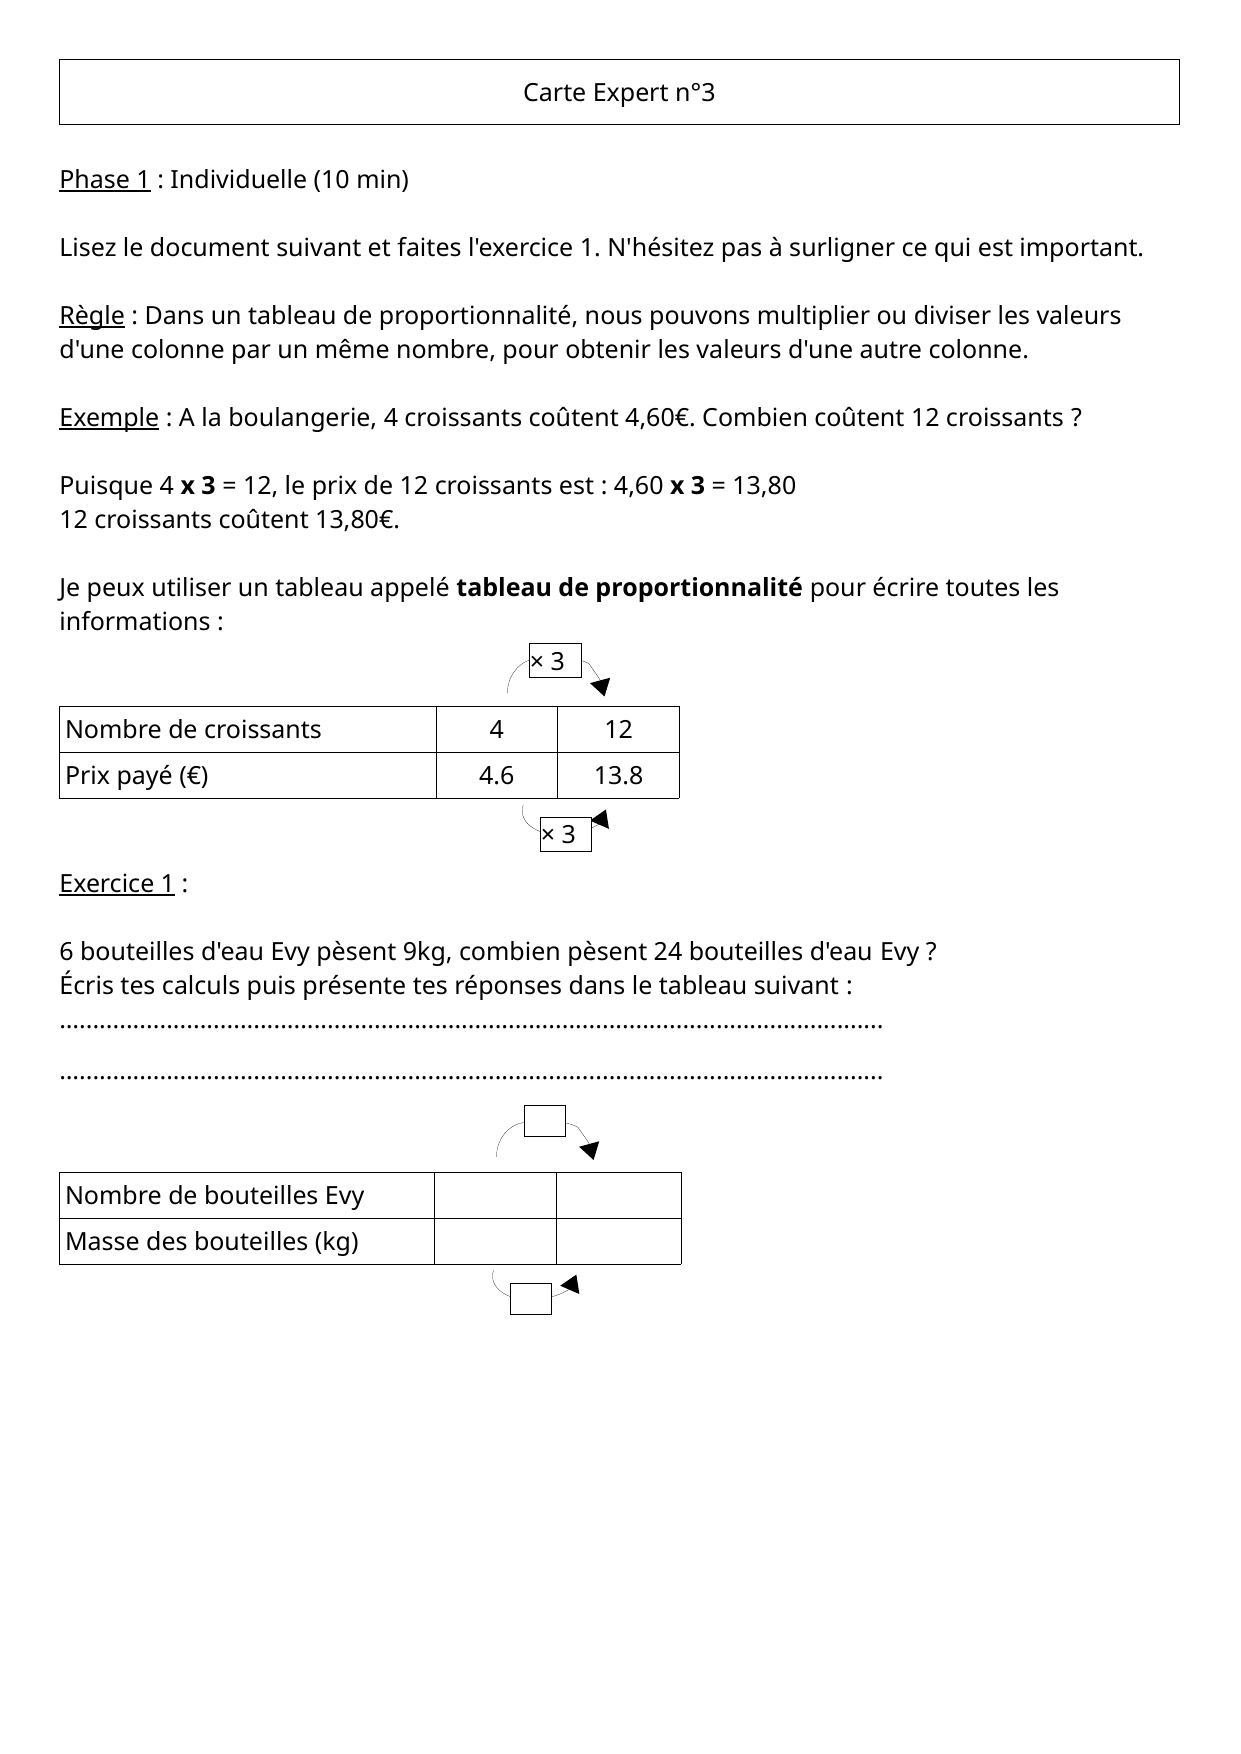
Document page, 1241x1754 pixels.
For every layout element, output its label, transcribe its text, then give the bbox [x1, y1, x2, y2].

text …........................................................................................................................ [59, 1053, 1181, 1087]
table_header [557, 1173, 681, 1218]
table_cell Prix payé (€) [60, 753, 436, 797]
text Écris tes calculs puis présente tes réponses dans le tableau suivant : [59, 968, 1181, 1002]
text Règle : Dans un tableau de proportionnalité, nous pouvons multiplier ou diviser les valeurs d'une colonne par un même nombre, pour obtenir les valeurs d'une autre colonne. [59, 297, 1181, 366]
table_header [435, 1173, 556, 1218]
text Lisez le document suivant et faites l'exercice 1. N'hésitez pas à surligner ce qui est important. [59, 229, 1181, 263]
text Exemple : A la boulangerie, 4 croissants coûtent 4,60€. Combien coûtent 12 croissants ? [59, 400, 1181, 434]
table_cell [557, 1219, 681, 1263]
table_header Nombre de bouteilles Evy [60, 1173, 434, 1218]
table_cell Masse des bouteilles (kg) [60, 1219, 434, 1263]
table_cell [435, 1219, 556, 1263]
text …........................................................................................................................ [59, 1002, 1181, 1036]
text Je peux utiliser un tableau appelé tableau de proportionnalité pour écrire toutes les informations : [59, 570, 1181, 638]
text 6 bouteilles d'eau Evy pèsent 9kg, combien pèsent 24 bouteilles d'eau Evy ? [59, 934, 1181, 968]
table_cell 4,6 [437, 753, 557, 797]
text 12 croissants coûtent 13,80€. [59, 502, 1181, 536]
table_header Nombre de croissants [60, 707, 436, 752]
table_header 12 [558, 707, 679, 752]
text Exercice 1 : [59, 866, 1181, 900]
text Puisque 4 x 3 = 12, le prix de 12 croissants est : 4,60 x 3 = 13,80 [59, 468, 1181, 502]
text Phase 1 : Individuelle (10 min) [59, 161, 1181, 195]
table_cell 13,8 [558, 753, 679, 797]
table_header 4 [437, 707, 557, 752]
